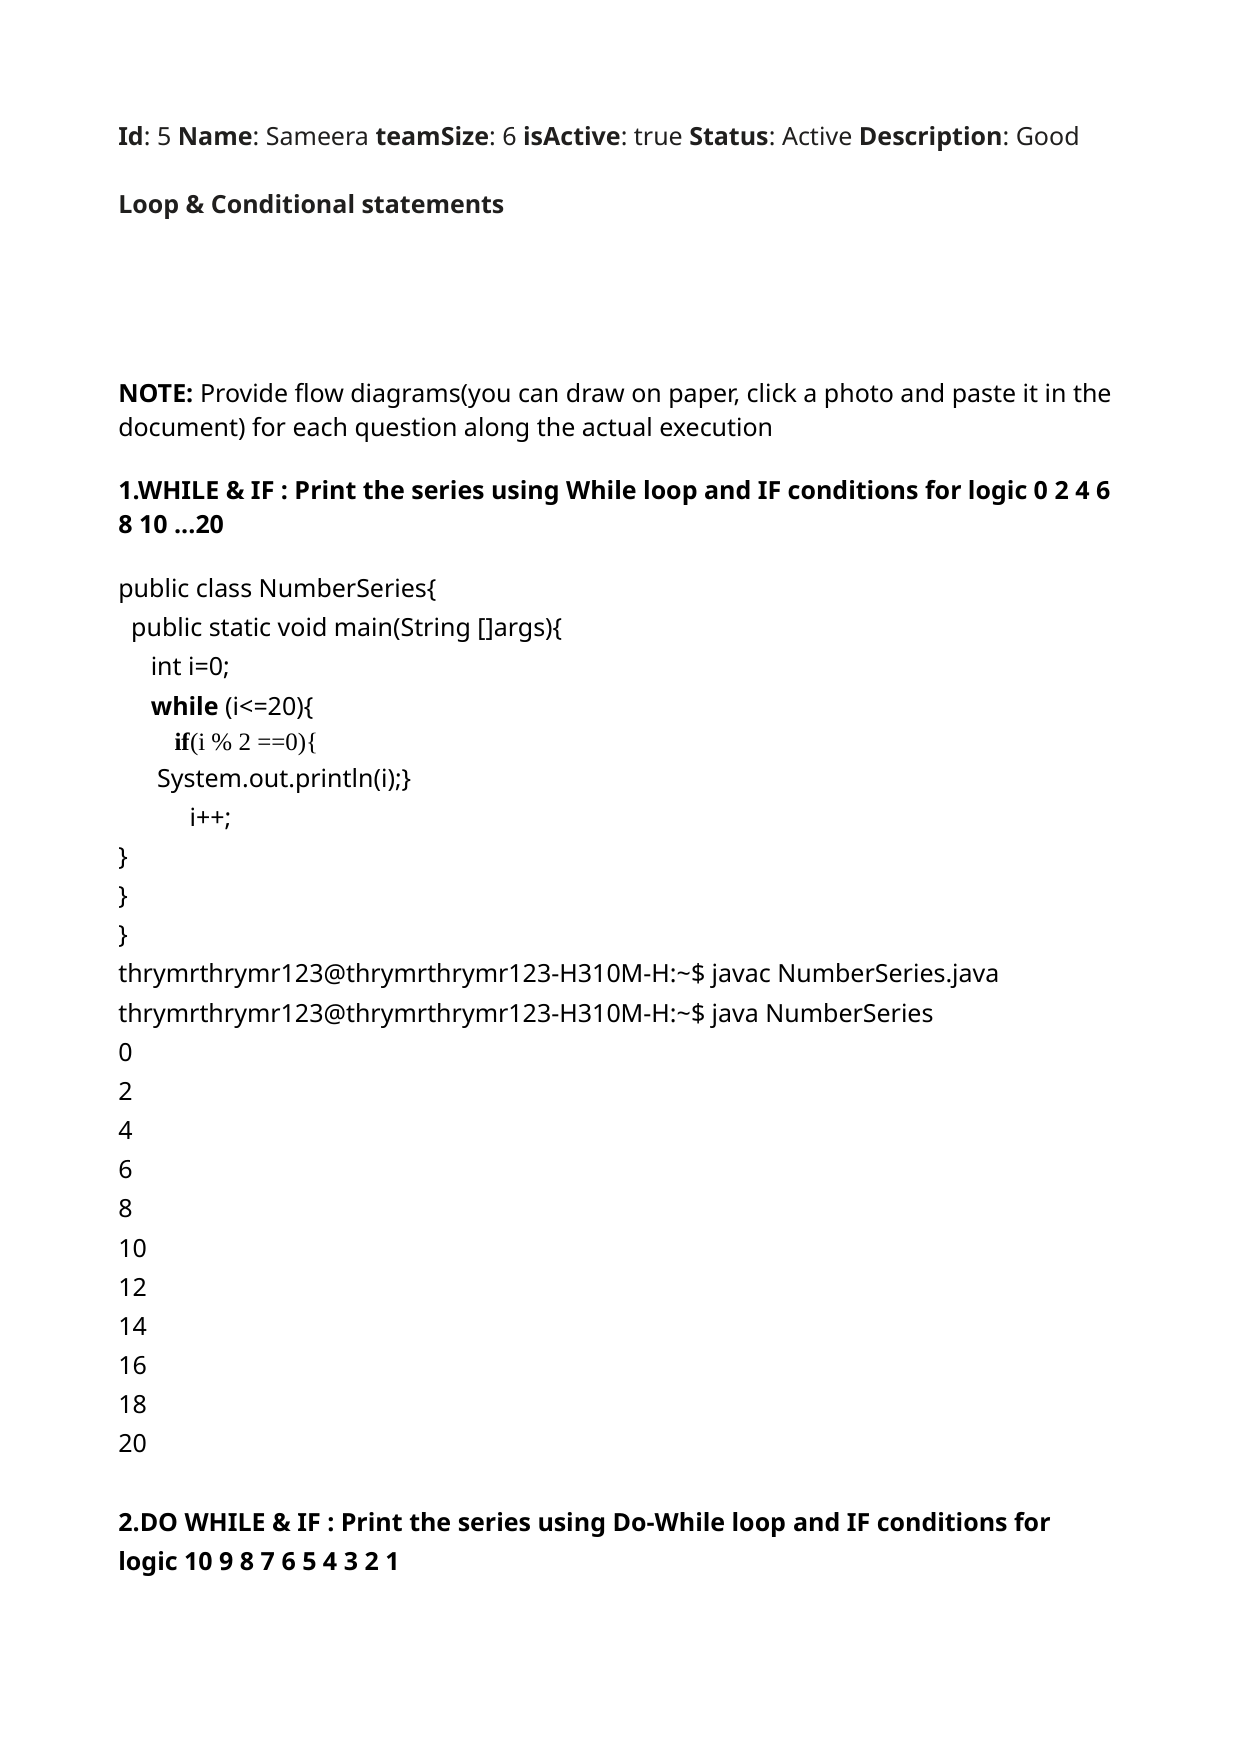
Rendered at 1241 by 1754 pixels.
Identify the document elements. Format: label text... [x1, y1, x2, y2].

text 16 [118, 1348, 1122, 1382]
text } [118, 839, 1122, 873]
text 0 [118, 1034, 1122, 1068]
text 20 [118, 1426, 1122, 1460]
text public static void main(String []args){ [118, 610, 1122, 644]
text 1.WHILE & IF : Print the series using While loop and IF conditions for logic 0 2 4 6 8 10 ...20 [118, 473, 1122, 541]
text System.out.println(i);} [118, 760, 1122, 794]
text 4 [118, 1113, 1122, 1147]
text 14 [118, 1309, 1122, 1343]
text 8 [118, 1191, 1122, 1225]
text 2.DO WHILE & IF : Print the series using Do-While loop and IF conditions for logic 10 9 8 7 6 5 4 3 2 1 [118, 1504, 1122, 1578]
text 12 [118, 1269, 1122, 1303]
text NOTE: Provide flow diagrams(you can draw on paper, click a photo and paste it in the document) for each question along the actual execution [118, 375, 1122, 443]
text } [118, 878, 1122, 912]
text 18 [118, 1387, 1122, 1421]
text thrymrthrymr123@thrymrthrymr123-H310M-H:~$ java NumberSeries [118, 995, 1122, 1029]
text while (i<=20){ [118, 688, 1122, 722]
text if(i % 2 ==0){ [118, 727, 1122, 756]
text Loop & Conditional statements [118, 186, 1122, 220]
text 2 [118, 1074, 1122, 1108]
text } [118, 917, 1122, 951]
text thrymrthrymr123@thrymrthrymr123-H310M-H:~$ javac NumberSeries.java [118, 956, 1122, 990]
text 10 [118, 1230, 1122, 1264]
text public class NumberSeries{ [118, 571, 1122, 605]
text int i=0; [118, 649, 1122, 683]
text Id: 5 Name: Sameera teamSize: 6 isActive: true Status: Active Description: Good [118, 118, 1122, 152]
text 6 [118, 1152, 1122, 1186]
text i++; [118, 799, 1122, 833]
